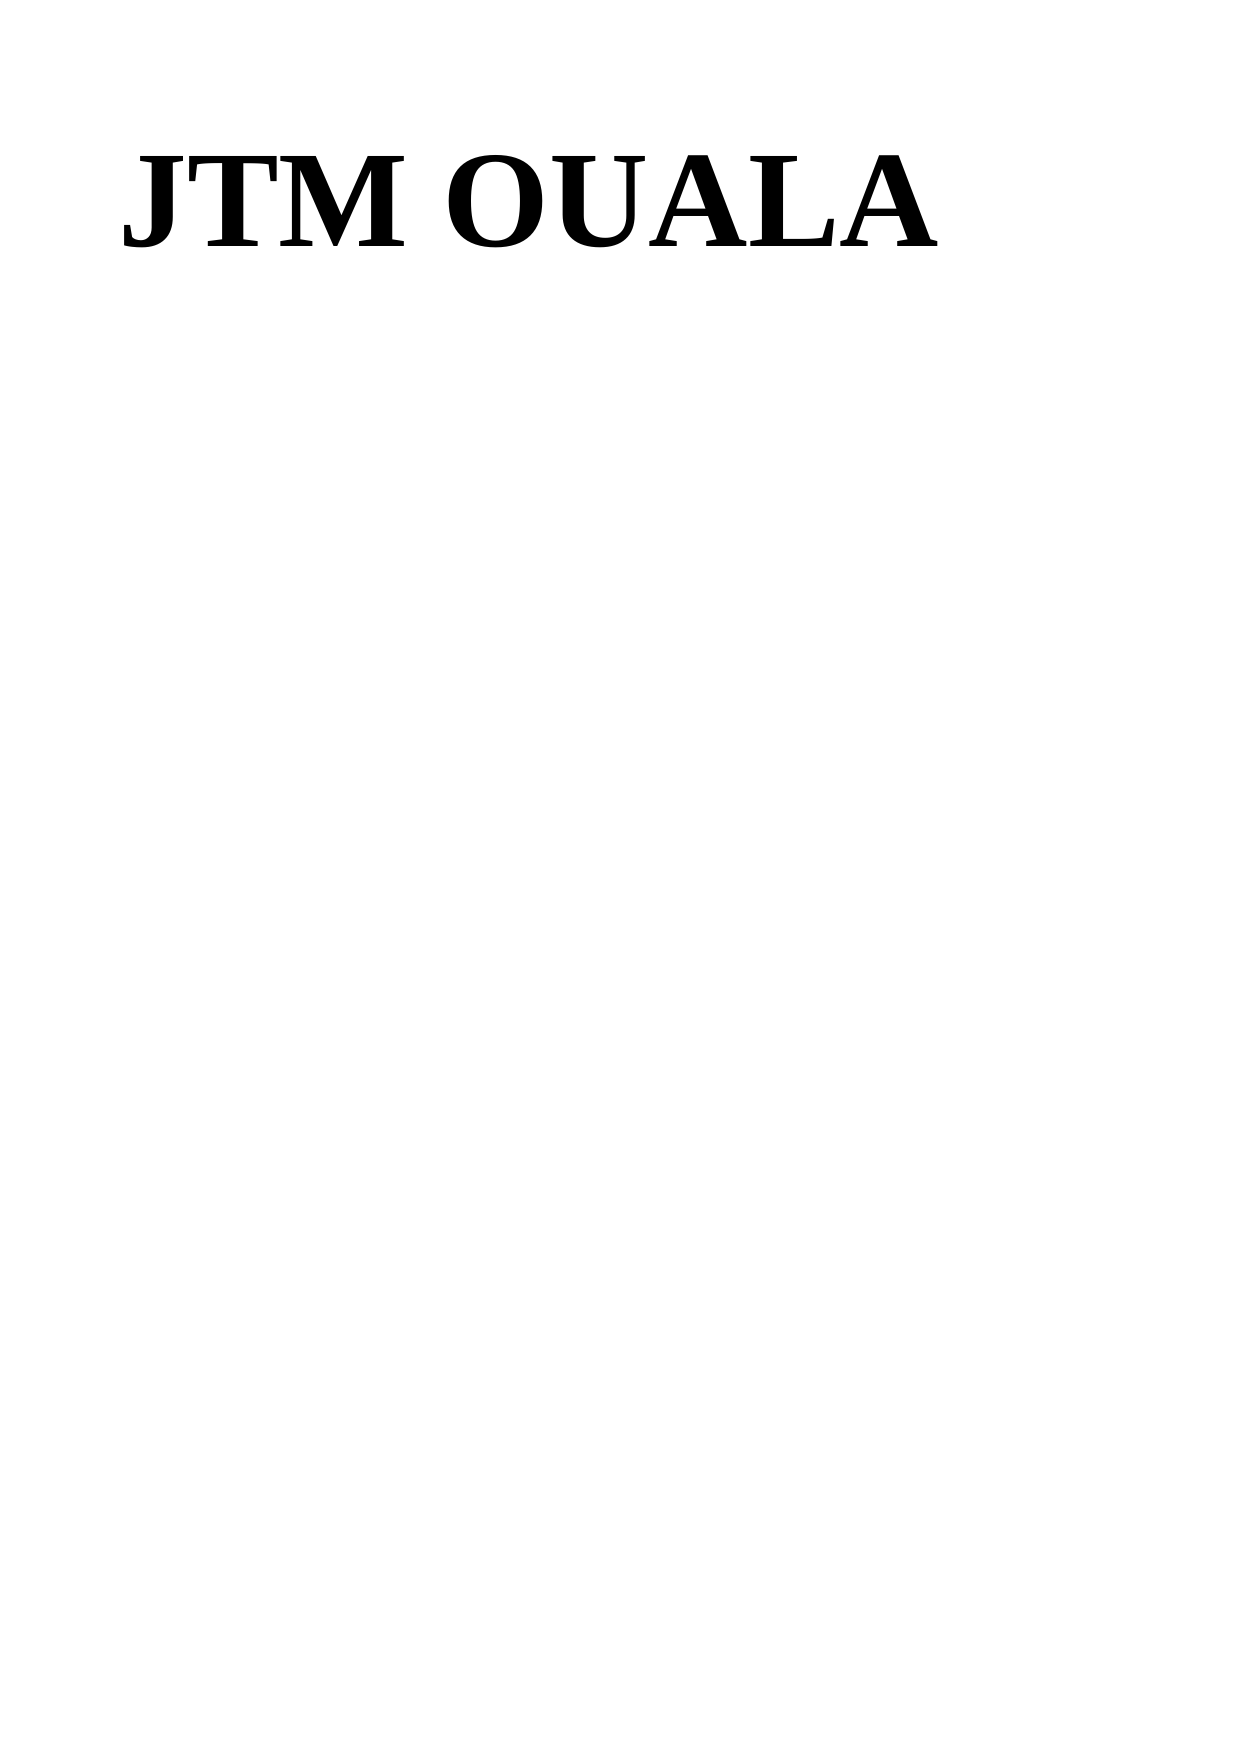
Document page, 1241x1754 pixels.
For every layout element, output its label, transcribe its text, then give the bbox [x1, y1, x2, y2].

text JTM OUALA [118, 118, 1122, 276]
